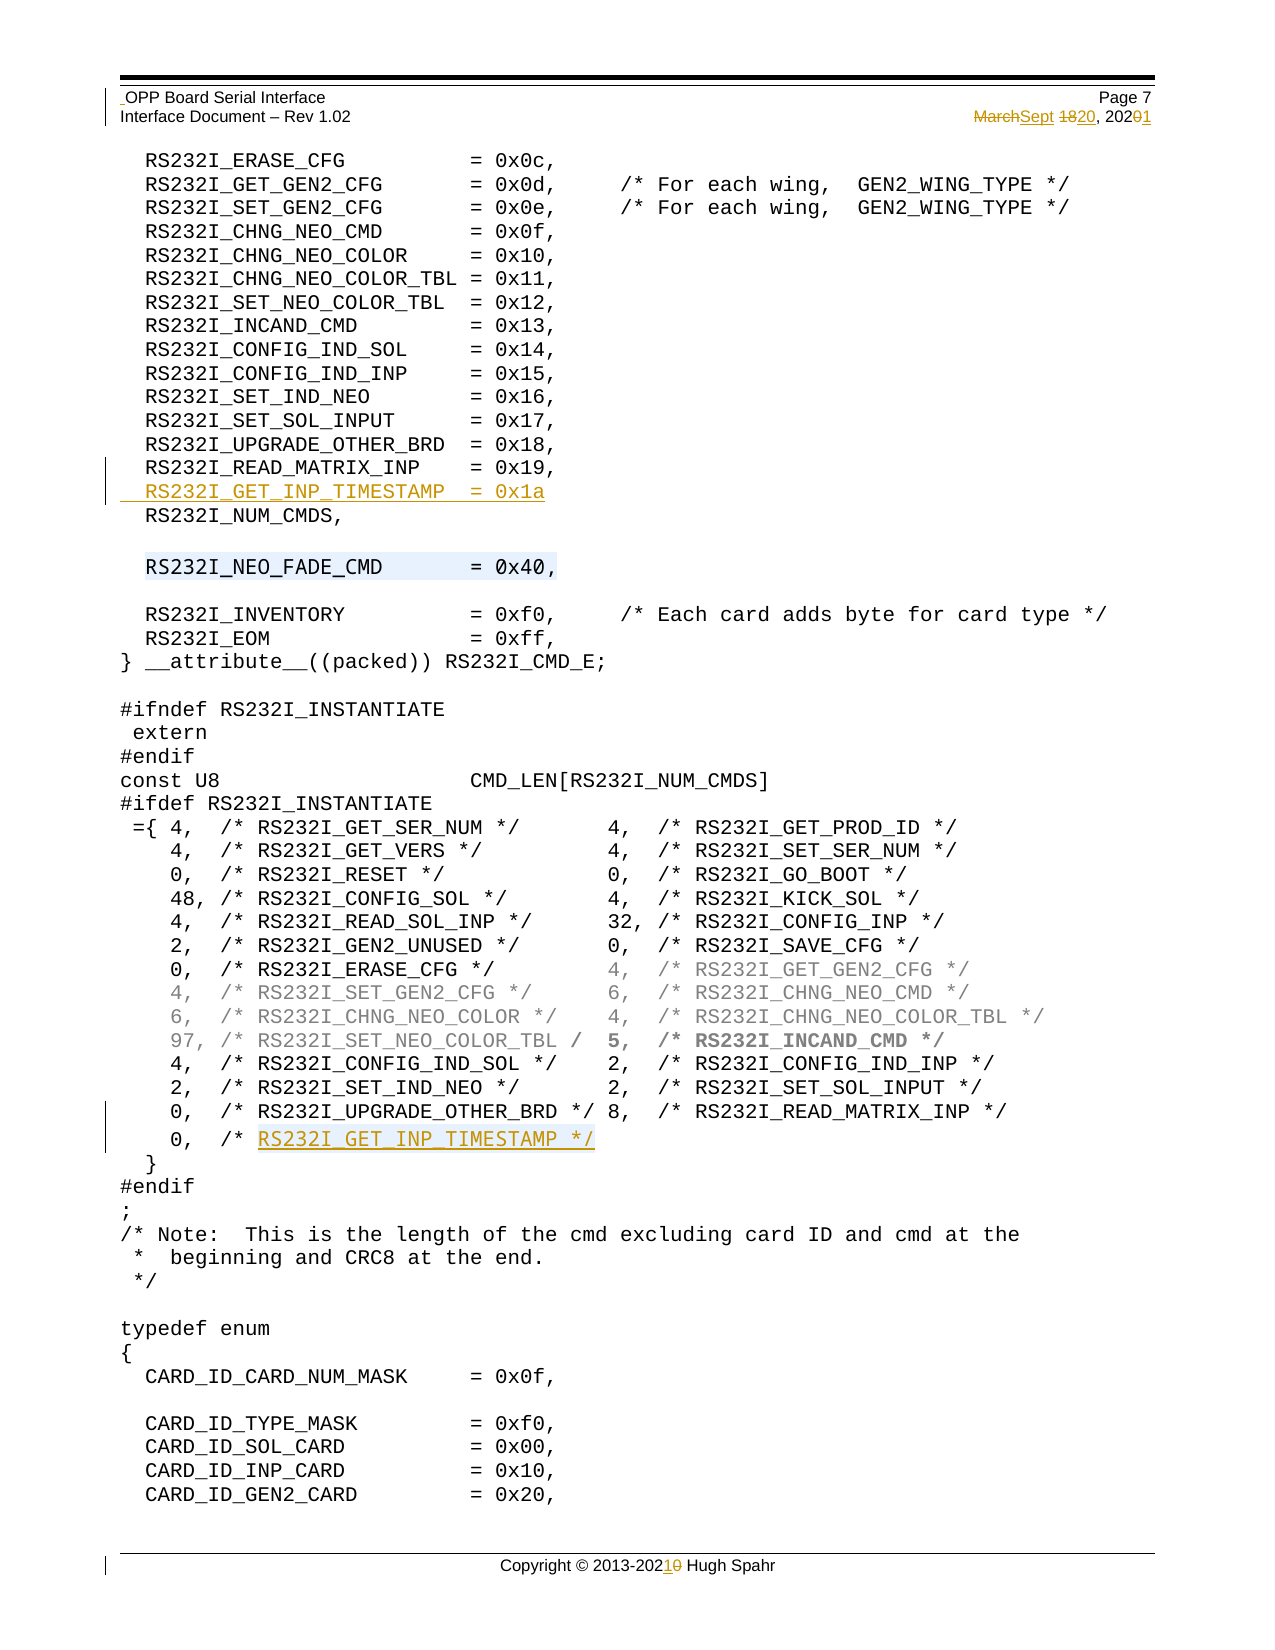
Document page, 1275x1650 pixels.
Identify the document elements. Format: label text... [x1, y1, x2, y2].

text #ifndef RS232I_INSTANTIATE [120, 699, 1155, 722]
text RS232I_READ_MATRIX_INP = 0x19, [120, 457, 1155, 481]
text RS232I_EOM = 0xff, [120, 628, 1155, 651]
text extern [120, 722, 1155, 746]
text } __attribute__((packed)) RS232I_CMD_E; [120, 651, 1155, 675]
text { [120, 1342, 1155, 1366]
text CARD_ID_TYPE_MASK = 0xf0, [120, 1413, 1155, 1437]
text 0, /* RS232I_GET_INP_TIMESTAMP */ [120, 1124, 1155, 1153]
text 4, /* RS232I_SET_GEN2_CFG */ 6, /* RS232I_CHNG_NEO_CMD */ [120, 982, 1155, 1006]
text */ [120, 1271, 1155, 1295]
text ; [120, 1200, 1155, 1224]
text 6, /* RS232I_CHNG_NEO_COLOR */ 4, /* RS232I_CHNG_NEO_COLOR_TBL */ [120, 1006, 1155, 1030]
text const U8 CMD_LEN[RS232I_NUM_CMDS] [120, 769, 1155, 793]
text RS232I_INCAND_CMD = 0x13, [120, 316, 1155, 339]
text RS232I_INVENTORY = 0xf0, /* Each card adds byte for card type */ [120, 604, 1155, 628]
text 0, /* RS232I_ERASE_CFG */ 4, /* RS232I_GET_GEN2_CFG */ [120, 959, 1155, 982]
text RS232I_NUM_CMDS, [120, 505, 1155, 528]
text CARD_ID_GEN2_CARD = 0x20, [120, 1484, 1155, 1507]
text RS232I_ERASE_CFG = 0x0c, [120, 150, 1155, 174]
text 4, /* RS232I_READ_SOL_INP */ 32, /* RS232I_CONFIG_INP */ [120, 911, 1155, 935]
text /* Note: This is the length of the cmd excluding card ID and cmd at the [120, 1224, 1155, 1247]
text ={ 4, /* RS232I_GET_SER_NUM */ 4, /* RS232I_GET_PROD_ID */ [120, 817, 1155, 841]
text * beginning and CRC8 at the end. [120, 1247, 1155, 1271]
text RS232I_SET_IND_NEO = 0x16, [120, 386, 1155, 410]
text 0, /* RS232I_RESET */ 0, /* RS232I_GO_BOOT */ [120, 864, 1155, 888]
text } [120, 1153, 1155, 1176]
text RS232I_NEO_FADE_CMD = 0x40, [120, 552, 1155, 580]
text 2, /* RS232I_SET_IND_NEO */ 2, /* RS232I_SET_SOL_INPUT */ [120, 1077, 1155, 1101]
text RS232I_CHNG_NEO_CMD = 0x0f, [120, 221, 1155, 244]
text #endif [120, 746, 1155, 769]
text 4, /* RS232I_GET_VERS */ 4, /* RS232I_SET_SER_NUM */ [120, 841, 1155, 864]
text RS232I_SET_GEN2_CFG = 0x0e, /* For each wing, GEN2_WING_TYPE */ [120, 197, 1155, 221]
text typedef enum [120, 1318, 1155, 1342]
text RS232I_SET_SOL_INPUT = 0x17, [120, 410, 1155, 434]
text CARD_ID_SOL_CARD = 0x00, [120, 1437, 1155, 1460]
text CARD_ID_CARD_NUM_MASK = 0x0f, [120, 1366, 1155, 1389]
text RS232I_SET_NEO_COLOR_TBL = 0x12, [120, 292, 1155, 316]
text RS232I_CONFIG_IND_SOL = 0x14, [120, 339, 1155, 363]
text 2, /* RS232I_GEN2_UNUSED */ 0, /* RS232I_SAVE_CFG */ [120, 935, 1155, 959]
text 97, /* RS232I_SET_NEO_COLOR_TBL / 5, /* RS232I_INCAND_CMD */ [120, 1030, 1155, 1053]
text CARD_ID_INP_CARD = 0x10, [120, 1460, 1155, 1484]
text RS232I_CHNG_NEO_COLOR = 0x10, [120, 244, 1155, 268]
text #endif [120, 1176, 1155, 1200]
text 0, /* RS232I_UPGRADE_OTHER_BRD */ 8, /* RS232I_READ_MATRIX_INP */ [120, 1101, 1155, 1124]
text #ifdef RS232I_INSTANTIATE [120, 793, 1155, 817]
text RS232I_CONFIG_IND_INP = 0x15, [120, 363, 1155, 386]
text 4, /* RS232I_CONFIG_IND_SOL */ 2, /* RS232I_CONFIG_IND_INP */ [120, 1053, 1155, 1077]
text RS232I_UPGRADE_OTHER_BRD = 0x18, [120, 434, 1155, 457]
text RS232I_CHNG_NEO_COLOR_TBL = 0x11, [120, 268, 1155, 292]
text RS232I_GET_INP_TIMESTAMP = 0x1a [120, 481, 1155, 505]
text RS232I_GET_GEN2_CFG = 0x0d, /* For each wing, GEN2_WING_TYPE */ [120, 174, 1155, 197]
text 48, /* RS232I_CONFIG_SOL */ 4, /* RS232I_KICK_SOL */ [120, 888, 1155, 911]
